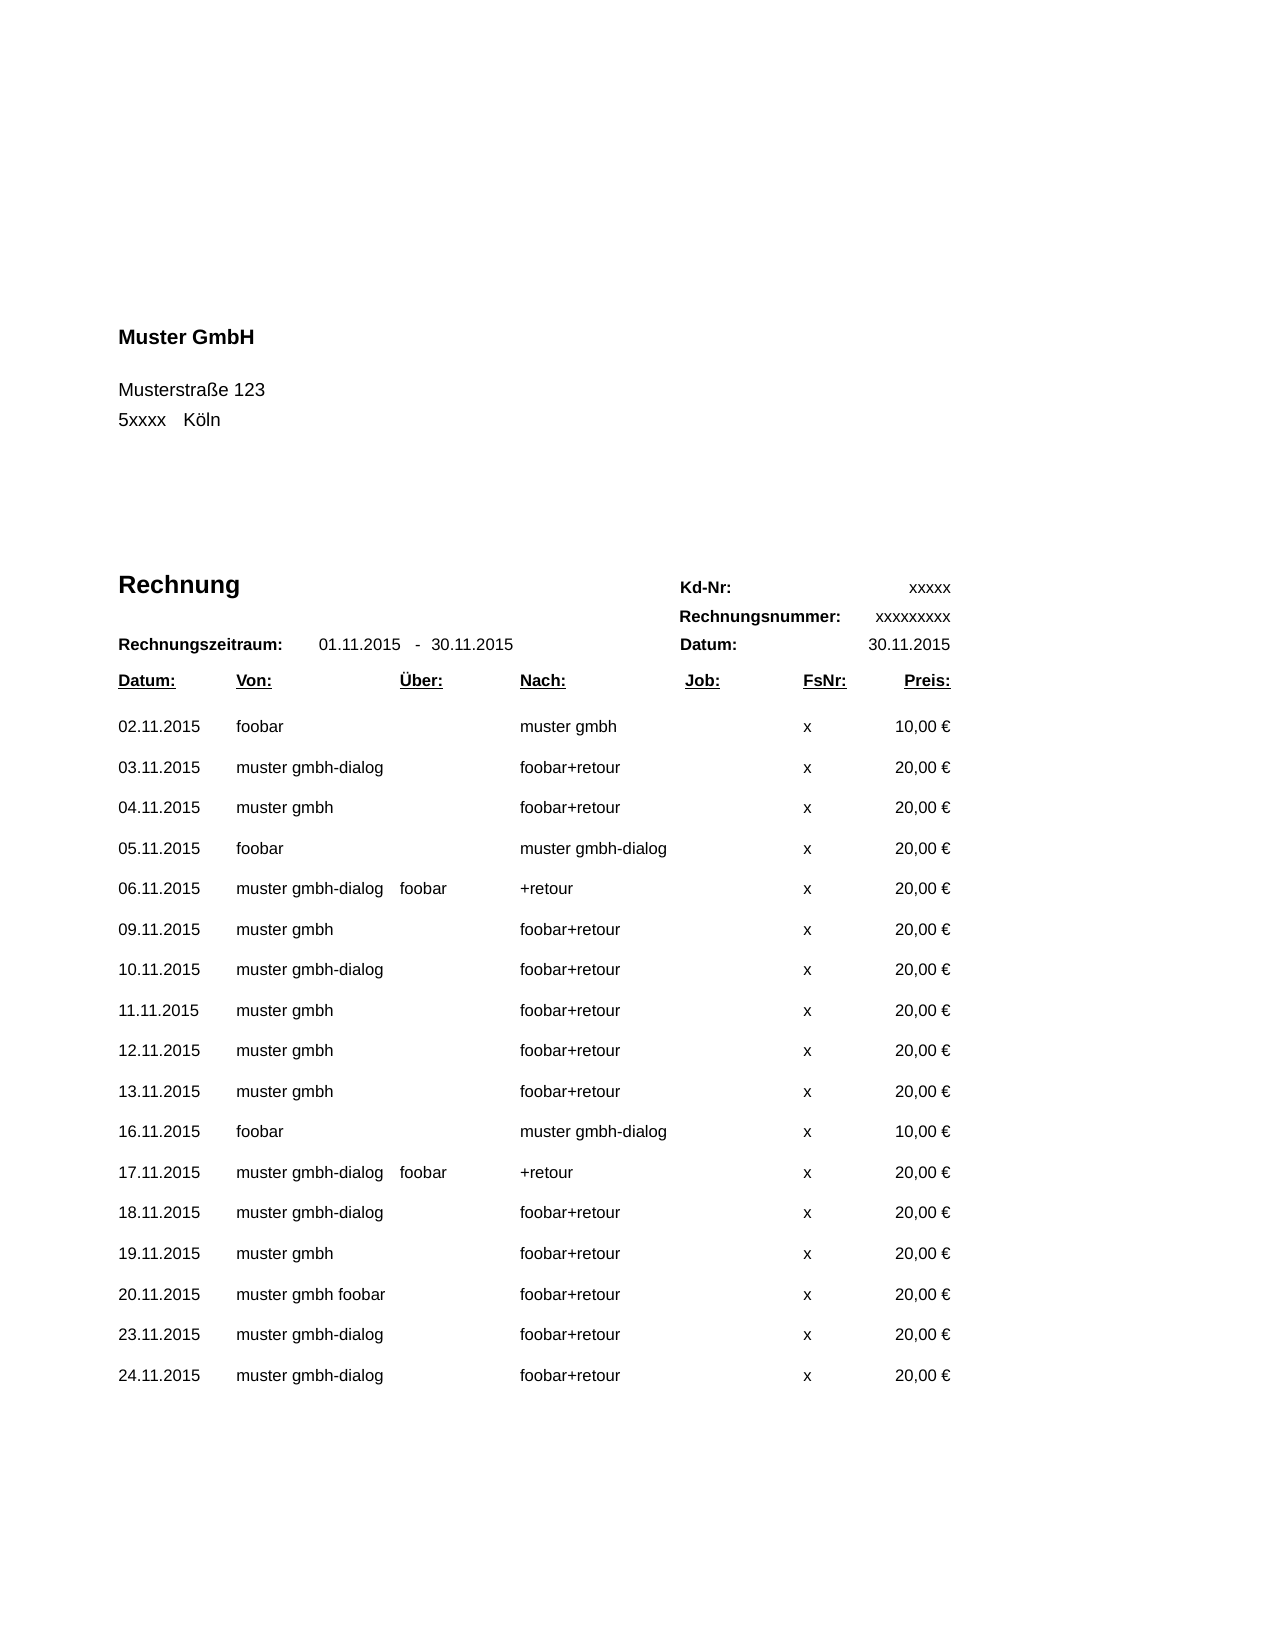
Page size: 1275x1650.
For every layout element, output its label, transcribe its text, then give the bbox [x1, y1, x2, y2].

text 12.11.2015 muster gmbh foobar+retour x 20,00 € [118, 1033, 1157, 1062]
text 11.11.2015 muster gmbh foobar+retour x 20,00 € [118, 993, 1157, 1022]
text 05.11.2015 foobar muster gmbh-dialog x 20,00 € [118, 831, 1157, 860]
text Rechnungsnummer: xxxxxxxxx [118, 599, 1157, 627]
text 09.11.2015 muster gmbh foobar+retour x 20,00 € [118, 912, 1157, 941]
text 17.11.2015 muster gmbh-dialog foobar +retour x 20,00 € [118, 1155, 1157, 1184]
text 20.11.2015 muster gmbh foobar foobar+retour x 20,00 € [118, 1277, 1157, 1305]
text 03.11.2015 muster gmbh-dialog foobar+retour x 20,00 € [118, 750, 1157, 779]
text 06.11.2015 muster gmbh-dialog foobar +retour x 20,00 € [118, 871, 1157, 900]
text Musterstraße 123 [118, 378, 1157, 400]
text 5xxxx Köln [118, 403, 1157, 431]
text 18.11.2015 muster gmbh-dialog foobar+retour x 20,00 € [118, 1196, 1157, 1224]
text 16.11.2015 foobar muster gmbh-dialog x 10,00 € [118, 1114, 1157, 1143]
text 13.11.2015 muster gmbh foobar+retour x 20,00 € [118, 1074, 1157, 1103]
text Rechnung Kd-Nr: xxxxx [118, 570, 1157, 599]
text 24.11.2015 muster gmbh-dialog foobar+retour x 20,00 € [118, 1358, 1157, 1386]
text 02.11.2015 foobar muster gmbh x 10,00 € [118, 709, 1157, 738]
text 19.11.2015 muster gmbh foobar+retour x 20,00 € [118, 1236, 1157, 1265]
text Rechnungszeitraum: 01.11.2015 - 30.11.2015 Datum: 30.11.2015 [118, 627, 1157, 656]
text 10.11.2015 muster gmbh-dialog foobar+retour x 20,00 € [118, 952, 1157, 981]
text Datum: Von: Über: Nach: Job: FsNr: Preis: [118, 663, 1157, 692]
text 04.11.2015 muster gmbh foobar+retour x 20,00 € [118, 790, 1157, 819]
text Muster GmbH [118, 325, 1157, 349]
text 23.11.2015 muster gmbh-dialog foobar+retour x 20,00 € [118, 1317, 1157, 1346]
